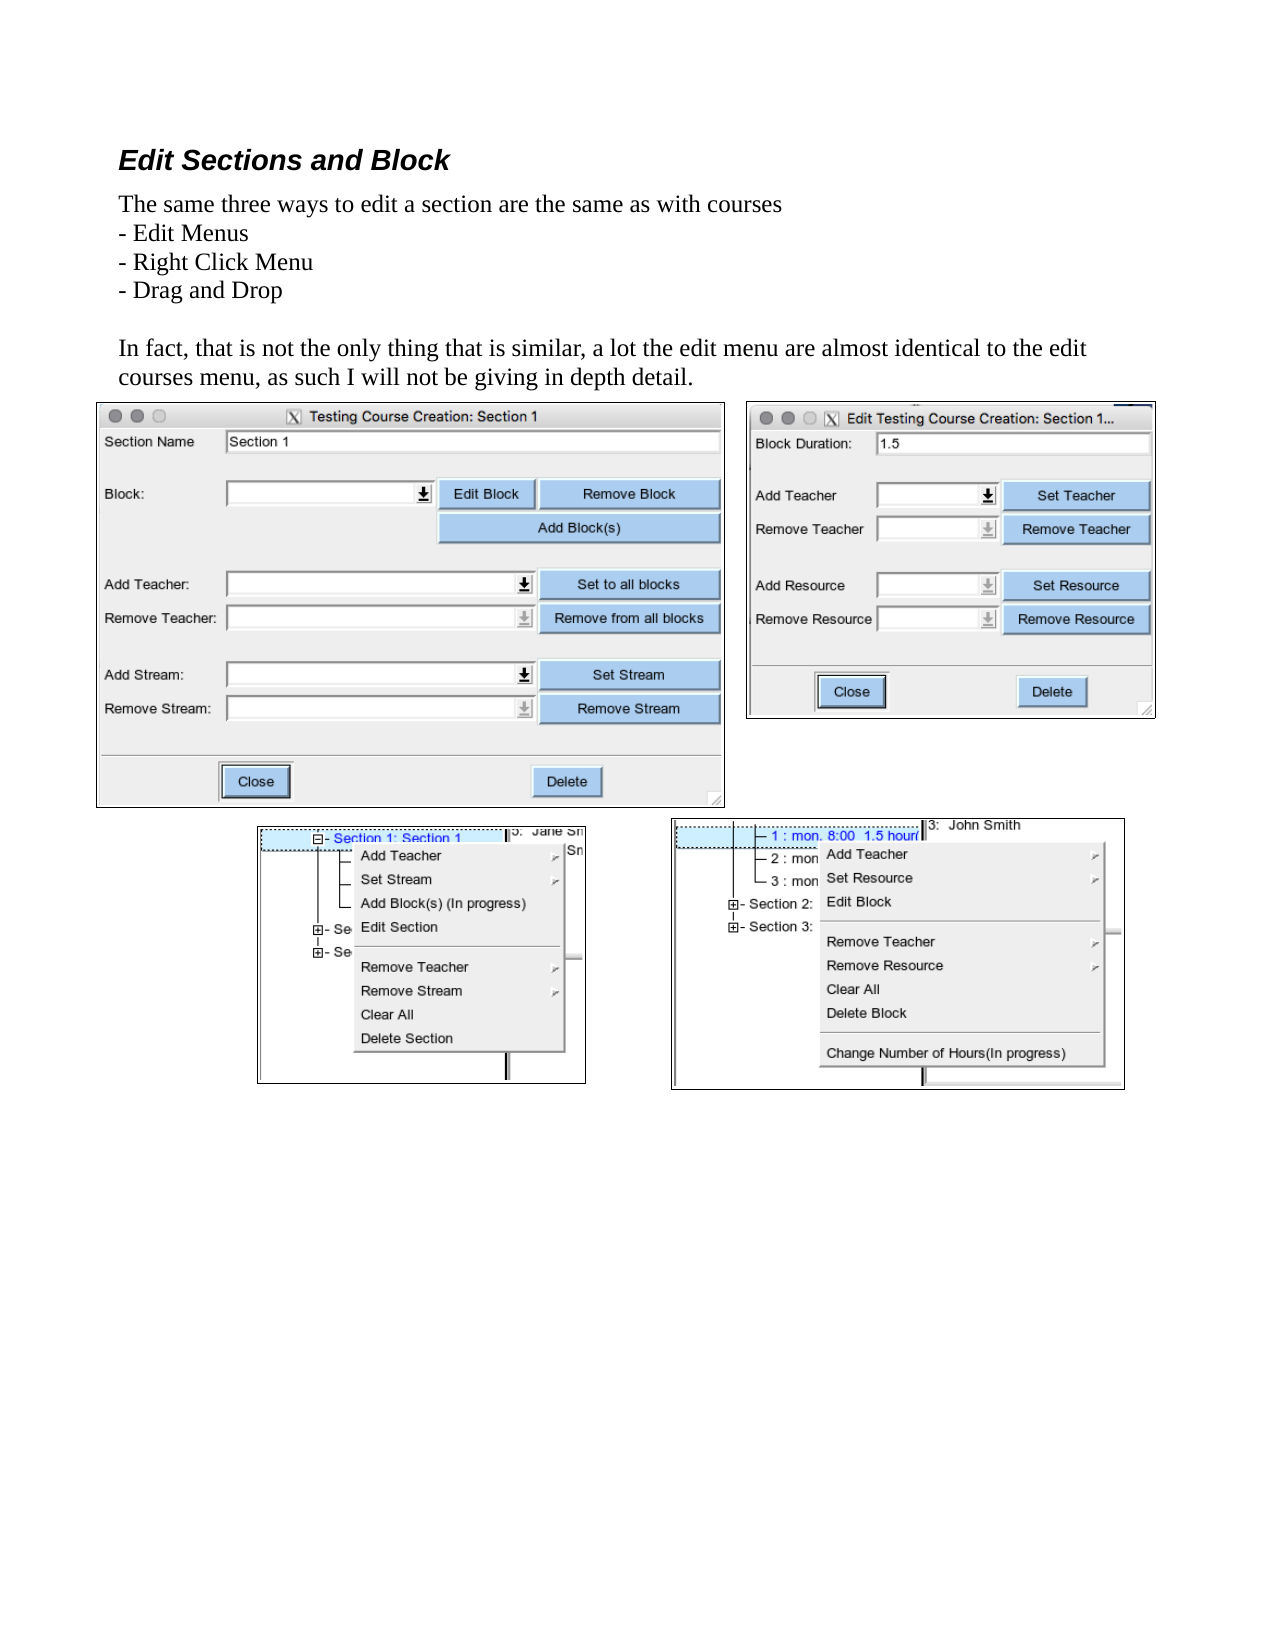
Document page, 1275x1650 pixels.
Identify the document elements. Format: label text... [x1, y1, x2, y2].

picture [99, 404, 722, 805]
picture [260, 829, 583, 1080]
text - Right Click Menu [118, 247, 1157, 275]
subtitle Edit Sections and Block [118, 143, 1157, 177]
text The same three ways to edit a section are the same as with courses [118, 189, 1157, 218]
picture [674, 820, 1122, 1086]
text - Edit Menus [118, 218, 1157, 247]
picture [749, 404, 1153, 715]
text In fact, that is not the only thing that is similar, a lot the edit menu are almost identical to the edit courses menu, as such I will not be giving in depth detail. [118, 333, 1157, 390]
text - Drag and Drop [118, 275, 1157, 304]
